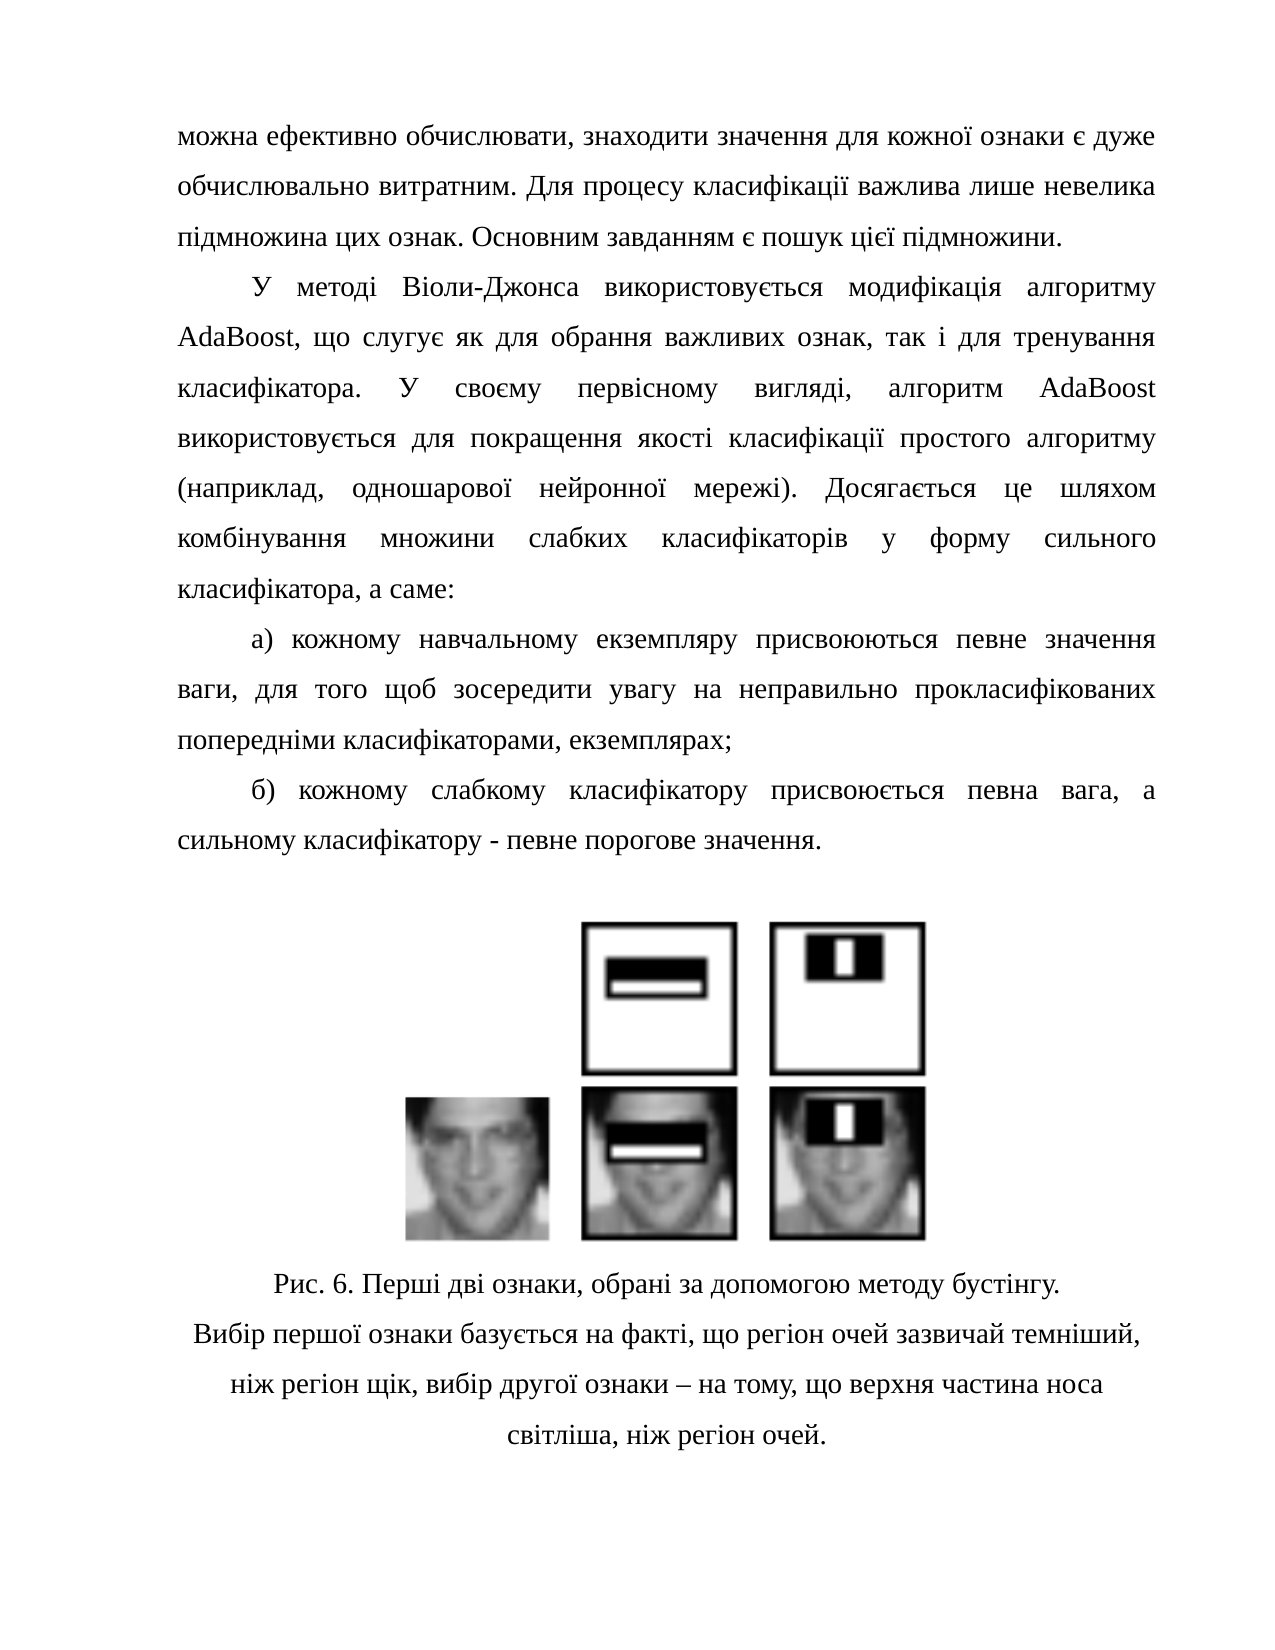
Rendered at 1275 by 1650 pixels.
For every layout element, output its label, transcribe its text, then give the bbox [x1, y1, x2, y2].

text Рис. 6. Перші дві ознаки, обрані за допомогою методу бустінгу. [177, 923, 1157, 1299]
text У методі Віоли-Джонса використовується модифікація алгоритму AdaBoost, що слугує як для обрання важливих ознак, так і для тренування класифікатора. У своєму первісному вигляді, алгоритм AdaBoost використовується для покращення якості класифікації простого алгоритму (наприклад, одношарової нейронної мережі). Досягається це шляхом комбінування множини слабких класифікаторів у форму сильного класифікатора, а саме: [177, 269, 1157, 604]
text Вибір першої ознаки базується на факті, що регіон очей зазвичай темніший, ніж регіон щік, вибір другої ознаки – на тому, що верхня частина носа світліша, ніж регіон очей. [177, 1316, 1157, 1451]
text можна ефективно обчислювати, знаходити значення для кожної ознаки є дуже обчислювально витратним. Для процесу класифікації важлива лише невелика підмножина цих ознак. Основним завданням є пошук цієї підмножини. [177, 118, 1157, 252]
text а) кожному навчальному екземпляру присвоюються певне значення ваги, для того щоб зосередити увагу на неправильно прокласифікованих попередніми класифікаторами, екземплярах; [177, 621, 1157, 755]
text б) кожному слабкому класифікатору присвоюється певна вага, а сильному класифікатору - певне порогове значення. [177, 772, 1157, 856]
picture [398, 916, 933, 1248]
